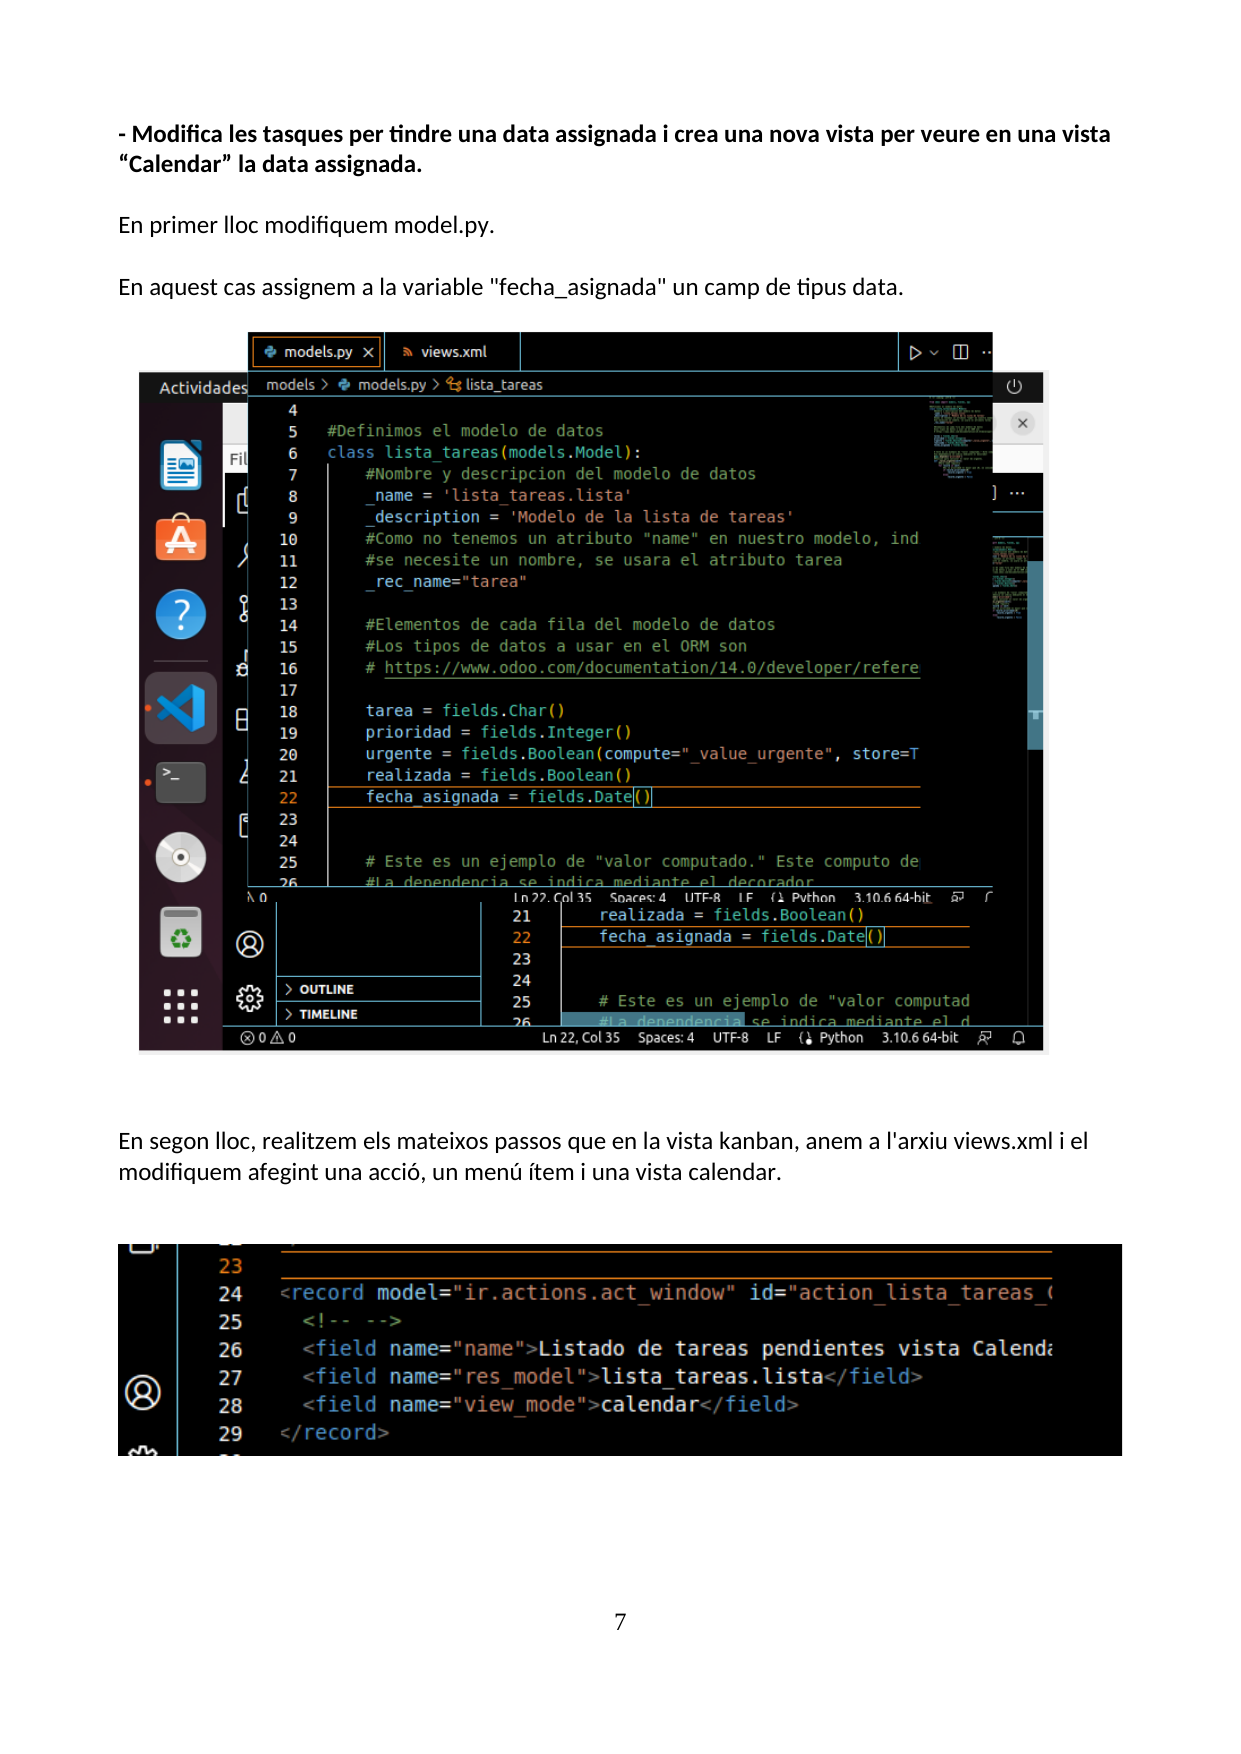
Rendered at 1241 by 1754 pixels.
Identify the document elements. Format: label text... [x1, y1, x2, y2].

text En primer lloc modifiquem model.py. [118, 210, 1122, 240]
text En segon lloc, realitzem els mateixos passos que en la vista kanban, anem a l'arxiu views.xml i el modifiquem afegint una acció, un menú ítem i una vista calendar. [118, 1125, 1122, 1186]
text - Modifica les tasques per tindre una data assignada i crea una nova vista per veure en una vista “Calendar” la data assignada. [118, 118, 1122, 179]
picture [138, 331, 1050, 1055]
text En aquest cas assignem a la variable "fecha_asignada" un camp de tipus data. [118, 271, 1122, 301]
picture [118, 1244, 1123, 1456]
